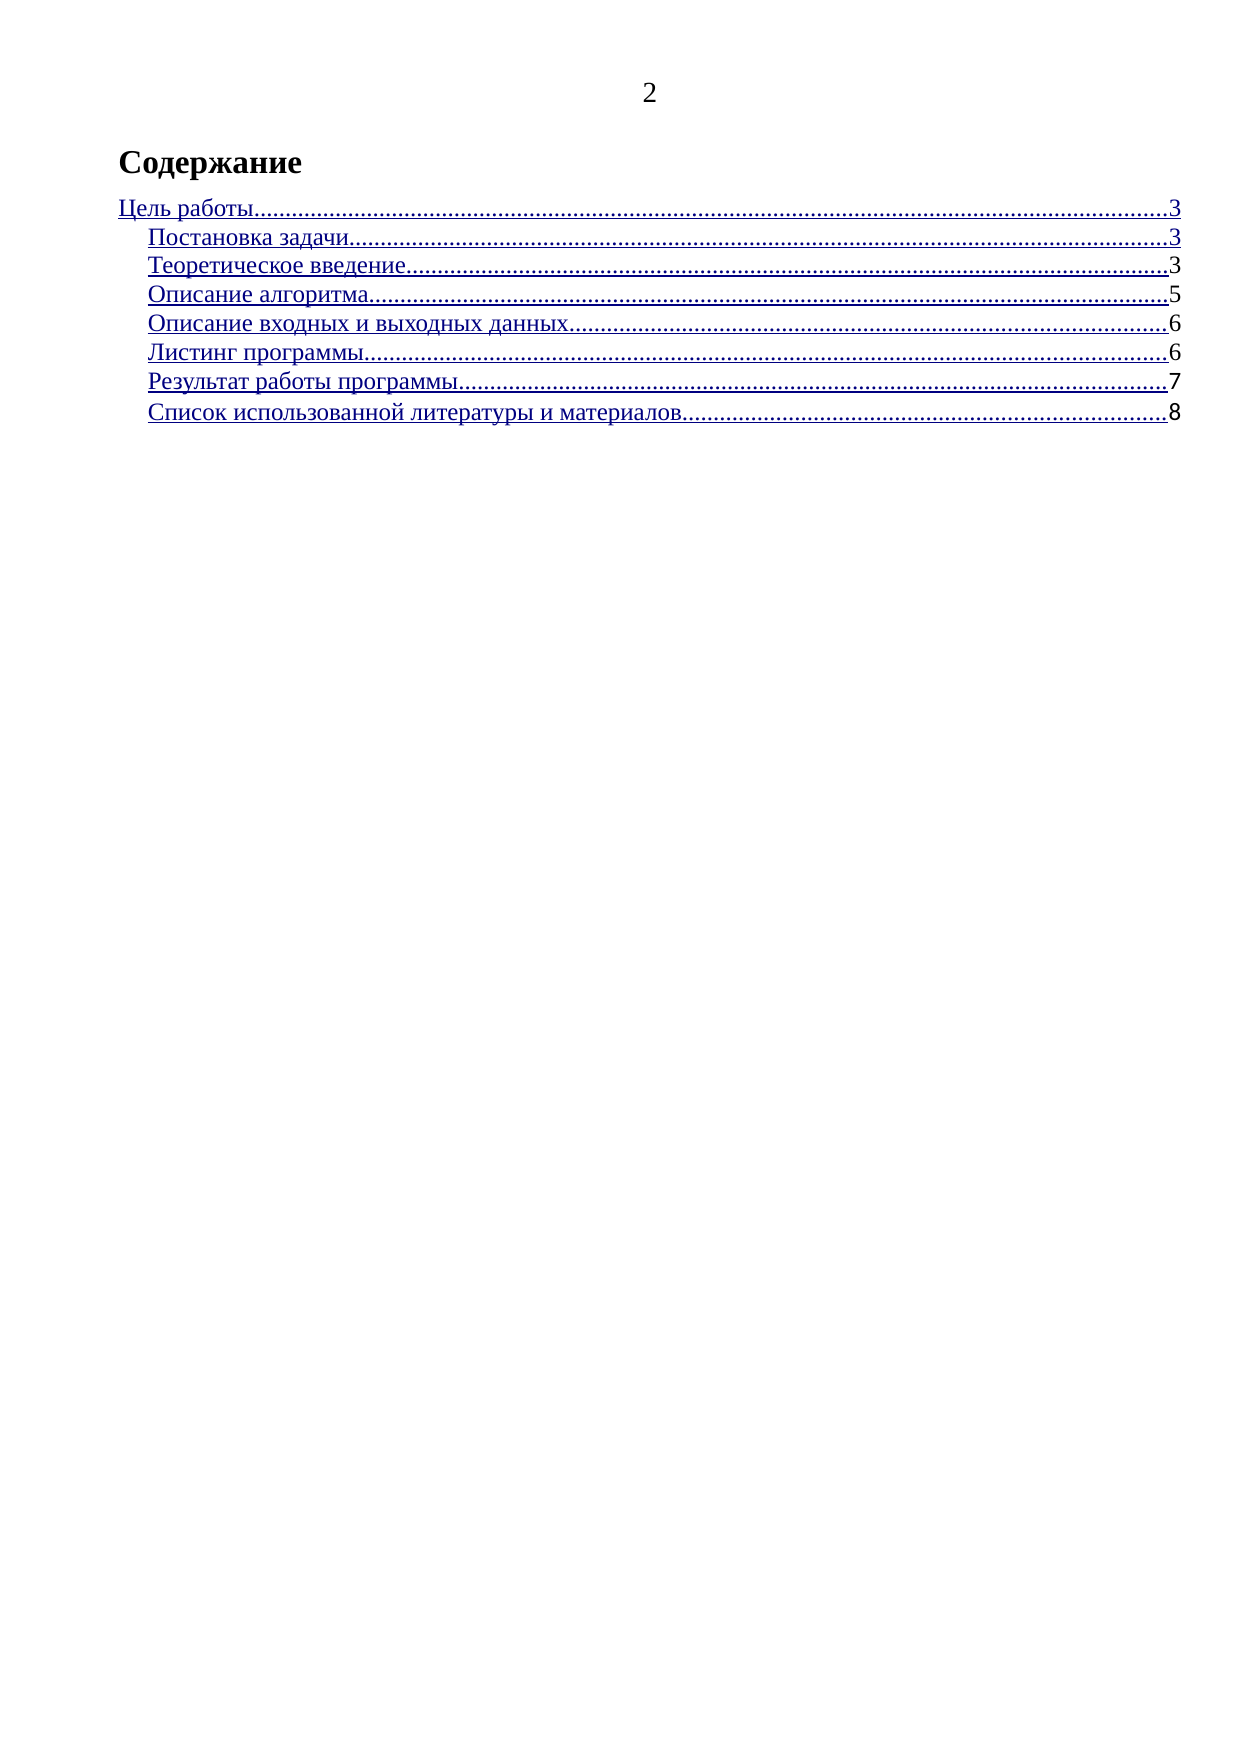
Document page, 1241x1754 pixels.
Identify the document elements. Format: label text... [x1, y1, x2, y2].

text Теоретическое введение 3 [148, 250, 1181, 279]
text Листинг программы 6 [148, 337, 1181, 365]
text Цель работы 3 [118, 193, 1181, 218]
subtitle Содержание [118, 142, 1181, 180]
text Описание алгоритма 5 [148, 279, 1181, 308]
text Результат работы программы 7 [148, 365, 1181, 396]
text Список использованной литературы и материалов 8 [148, 396, 1181, 426]
text Постановка задачи 3 [148, 222, 1181, 247]
text Описание входных и выходных данных 6 [148, 308, 1181, 337]
